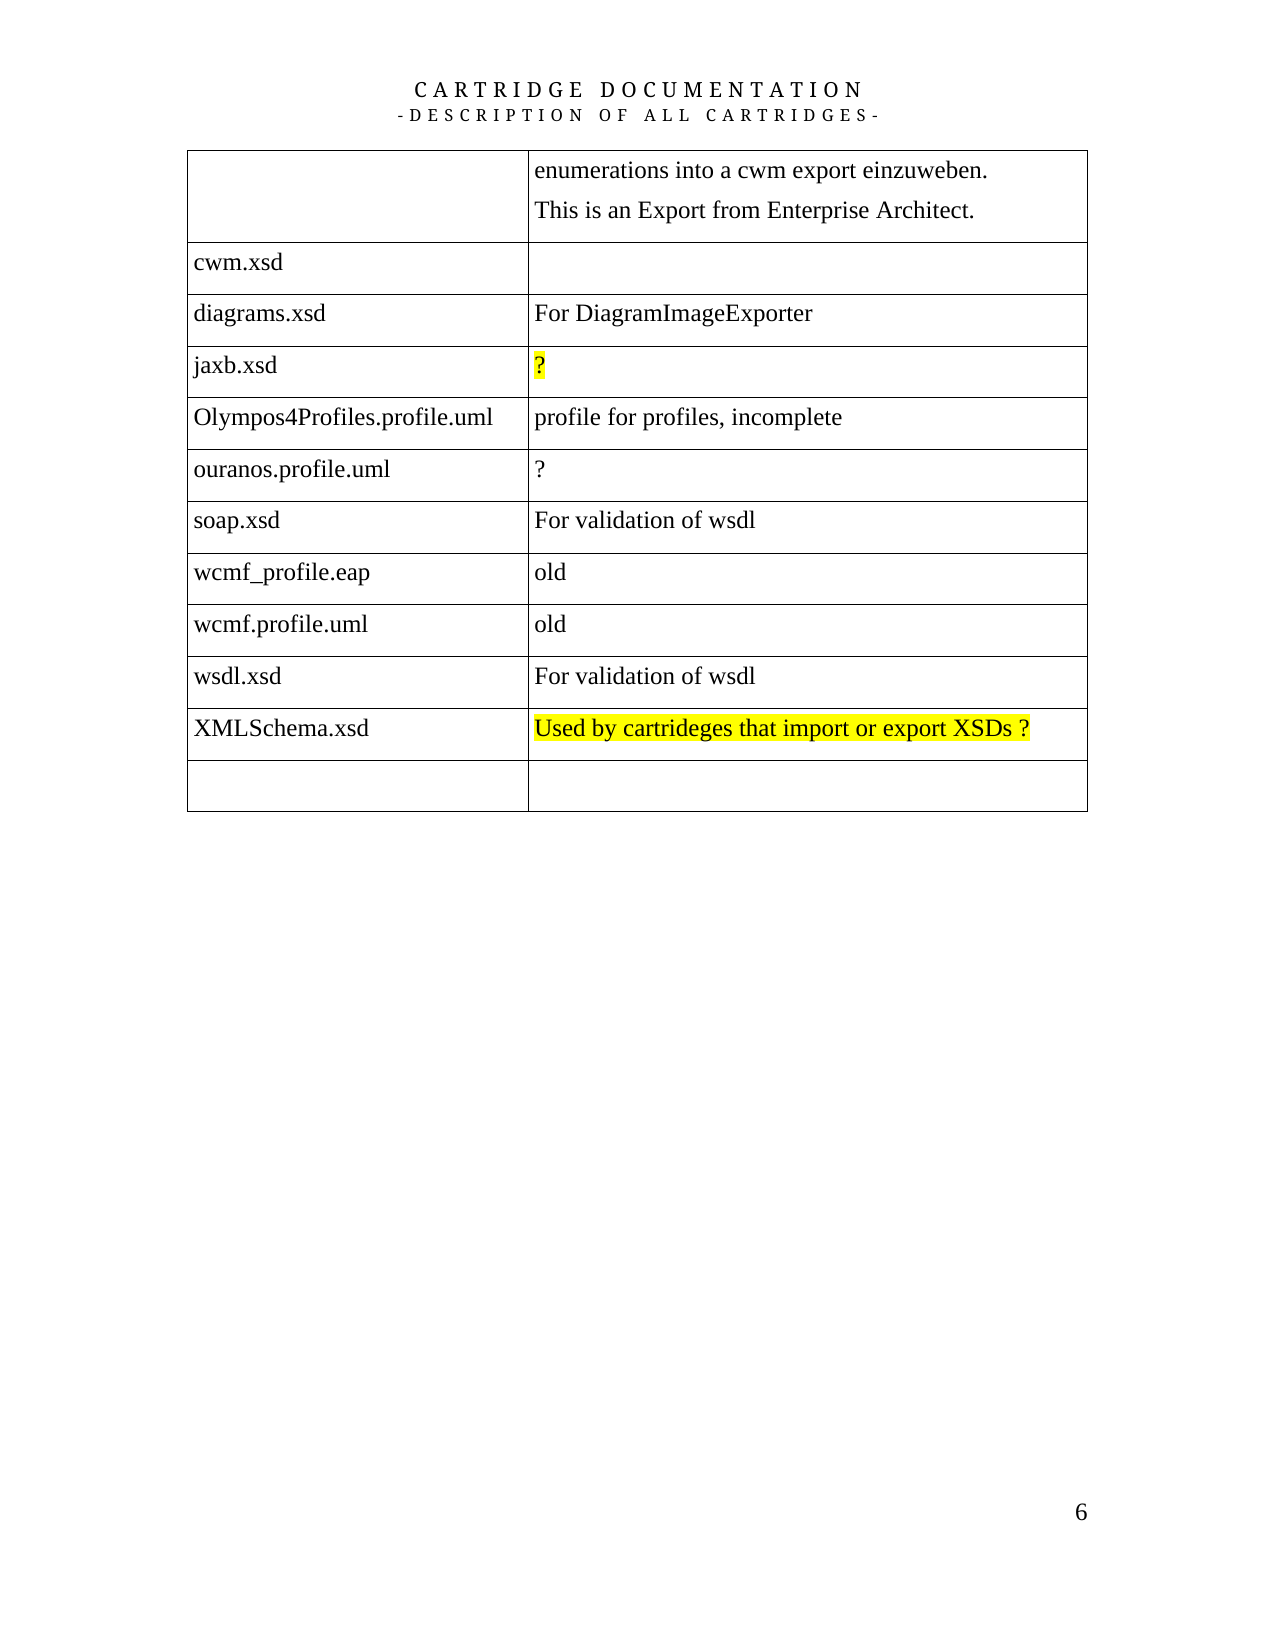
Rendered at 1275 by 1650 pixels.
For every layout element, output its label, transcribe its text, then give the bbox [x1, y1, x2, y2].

table_cell XMLSchema.xsd [188, 709, 528, 760]
table_cell For validation of wsdl [529, 657, 1087, 708]
table_cell soap.xsd [188, 502, 528, 553]
table_cell ? [529, 347, 1087, 397]
table_cell ouranos.profile.uml [188, 450, 528, 501]
table_cell Used by cartrideges that import or export XSDs ? [529, 709, 1087, 760]
table_cell wsdl.xsd [188, 657, 528, 708]
table_cell [188, 151, 528, 242]
table_cell Olympos4Profiles.profile.uml [188, 398, 528, 449]
table_cell [188, 761, 528, 811]
table_cell ? [529, 450, 1087, 501]
table_cell profile for profiles, incomplete [529, 398, 1087, 449]
table_cell For DiagramImageExporter [529, 295, 1087, 346]
table_cell [529, 761, 1087, 811]
table_cell enumerations into a cwm export einzuweben. This is an Export from Enterprise Architect. [529, 151, 1087, 242]
table_cell jaxb.xsd [188, 347, 528, 397]
table_cell diagrams.xsd [188, 295, 528, 346]
table_cell old [529, 554, 1087, 604]
table_cell old [529, 605, 1087, 656]
table_cell wcmf_profile.eap [188, 554, 528, 604]
table_cell [529, 243, 1087, 294]
table_cell For validation of wsdl [529, 502, 1087, 553]
table_cell cwm.xsd [188, 243, 528, 294]
table_cell wcmf.profile.uml [188, 605, 528, 656]
